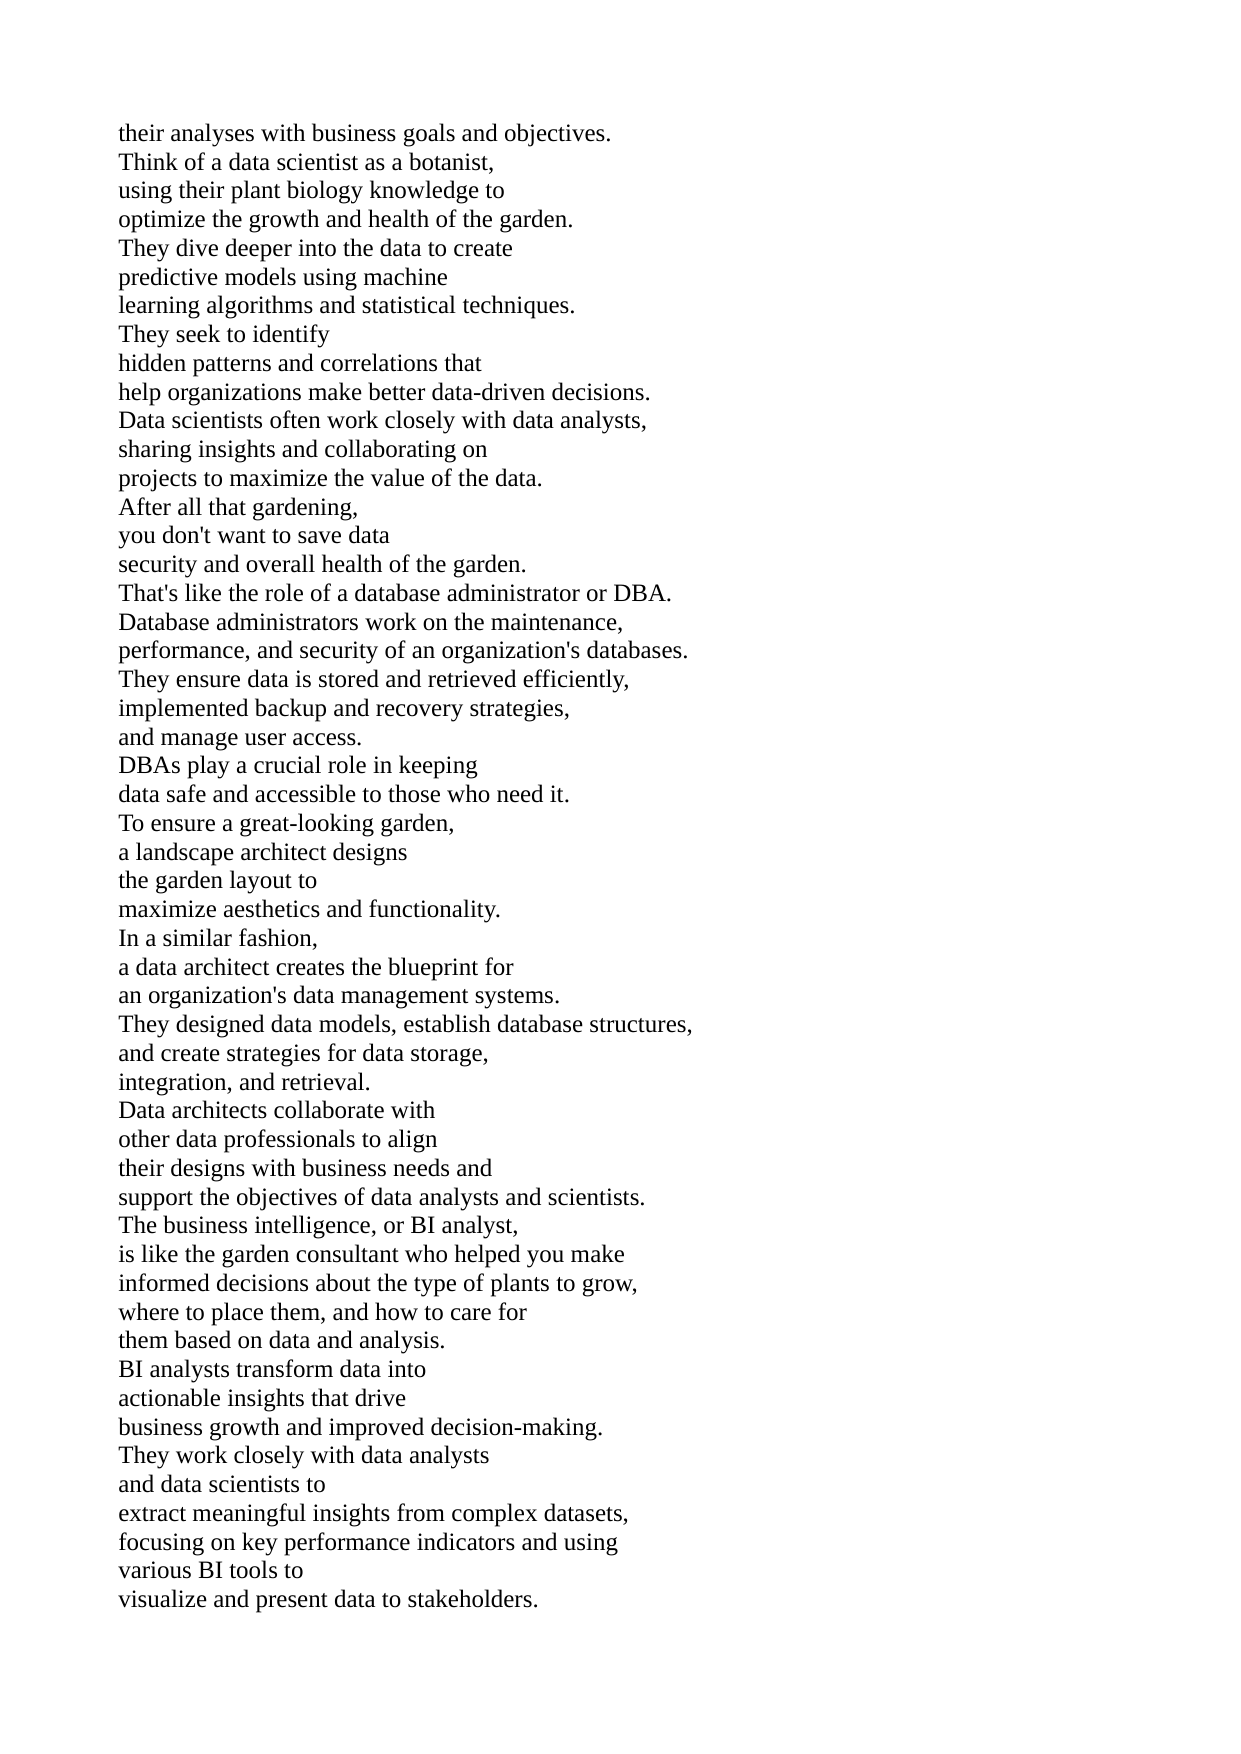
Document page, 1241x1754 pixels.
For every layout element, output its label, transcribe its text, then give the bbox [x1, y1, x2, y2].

text informed decisions about the type of plants to grow, [118, 1268, 1122, 1297]
text They seek to identify [118, 319, 1122, 348]
text extract meaningful insights from complex datasets, [118, 1498, 1122, 1527]
text Data architects collaborate with [118, 1096, 1122, 1124]
text DBAs play a crucial role in keeping [118, 751, 1122, 779]
text other data professionals to align [118, 1124, 1122, 1153]
text maximize aesthetics and functionality. [118, 894, 1122, 923]
text and data scientists to [118, 1469, 1122, 1498]
text a landscape architect designs [118, 837, 1122, 866]
text security and overall health of the garden. [118, 549, 1122, 578]
text you don't want to save data [118, 521, 1122, 549]
text visualize and present data to stakeholders. [118, 1584, 1122, 1613]
text learning algorithms and statistical techniques. [118, 291, 1122, 319]
text BI analysts transform data into [118, 1354, 1122, 1383]
text hidden patterns and correlations that [118, 348, 1122, 377]
text implemented backup and recovery strategies, [118, 693, 1122, 722]
text support the objectives of data analysts and scientists. [118, 1182, 1122, 1211]
text their analyses with business goals and objectives. [118, 118, 1122, 147]
text They designed data models, establish database structures, [118, 1009, 1122, 1038]
text and manage user access. [118, 722, 1122, 751]
text Database administrators work on the maintenance, [118, 607, 1122, 636]
text where to place them, and how to care for [118, 1297, 1122, 1326]
text is like the garden consultant who helped you make [118, 1239, 1122, 1268]
text projects to maximize the value of the data. [118, 463, 1122, 492]
text integration, and retrieval. [118, 1067, 1122, 1096]
text They dive deeper into the data to create [118, 233, 1122, 262]
text them based on data and analysis. [118, 1326, 1122, 1354]
text performance, and security of an organization's databases. [118, 636, 1122, 664]
text After all that gardening, [118, 492, 1122, 521]
text Think of a data scientist as a botanist, [118, 147, 1122, 176]
text They ensure data is stored and retrieved efficiently, [118, 664, 1122, 693]
text using their plant biology knowledge to [118, 176, 1122, 204]
text The business intelligence, or BI analyst, [118, 1211, 1122, 1239]
text focusing on key performance indicators and using [118, 1527, 1122, 1556]
text They work closely with data analysts [118, 1441, 1122, 1469]
text To ensure a great-looking garden, [118, 808, 1122, 837]
text Data scientists often work closely with data analysts, [118, 406, 1122, 434]
text help organizations make better data-driven decisions. [118, 377, 1122, 406]
text In a similar fashion, [118, 923, 1122, 952]
text business growth and improved decision-making. [118, 1412, 1122, 1441]
text a data architect creates the blueprint for [118, 952, 1122, 981]
text various BI tools to [118, 1556, 1122, 1584]
text the garden layout to [118, 866, 1122, 894]
text sharing insights and collaborating on [118, 434, 1122, 463]
text and create strategies for data storage, [118, 1038, 1122, 1067]
text their designs with business needs and [118, 1153, 1122, 1182]
text an organization's data management systems. [118, 981, 1122, 1009]
text data safe and accessible to those who need it. [118, 779, 1122, 808]
text That's like the role of a database administrator or DBA. [118, 578, 1122, 607]
text predictive models using machine [118, 262, 1122, 291]
text optimize the growth and health of the garden. [118, 204, 1122, 233]
text actionable insights that drive [118, 1383, 1122, 1412]
